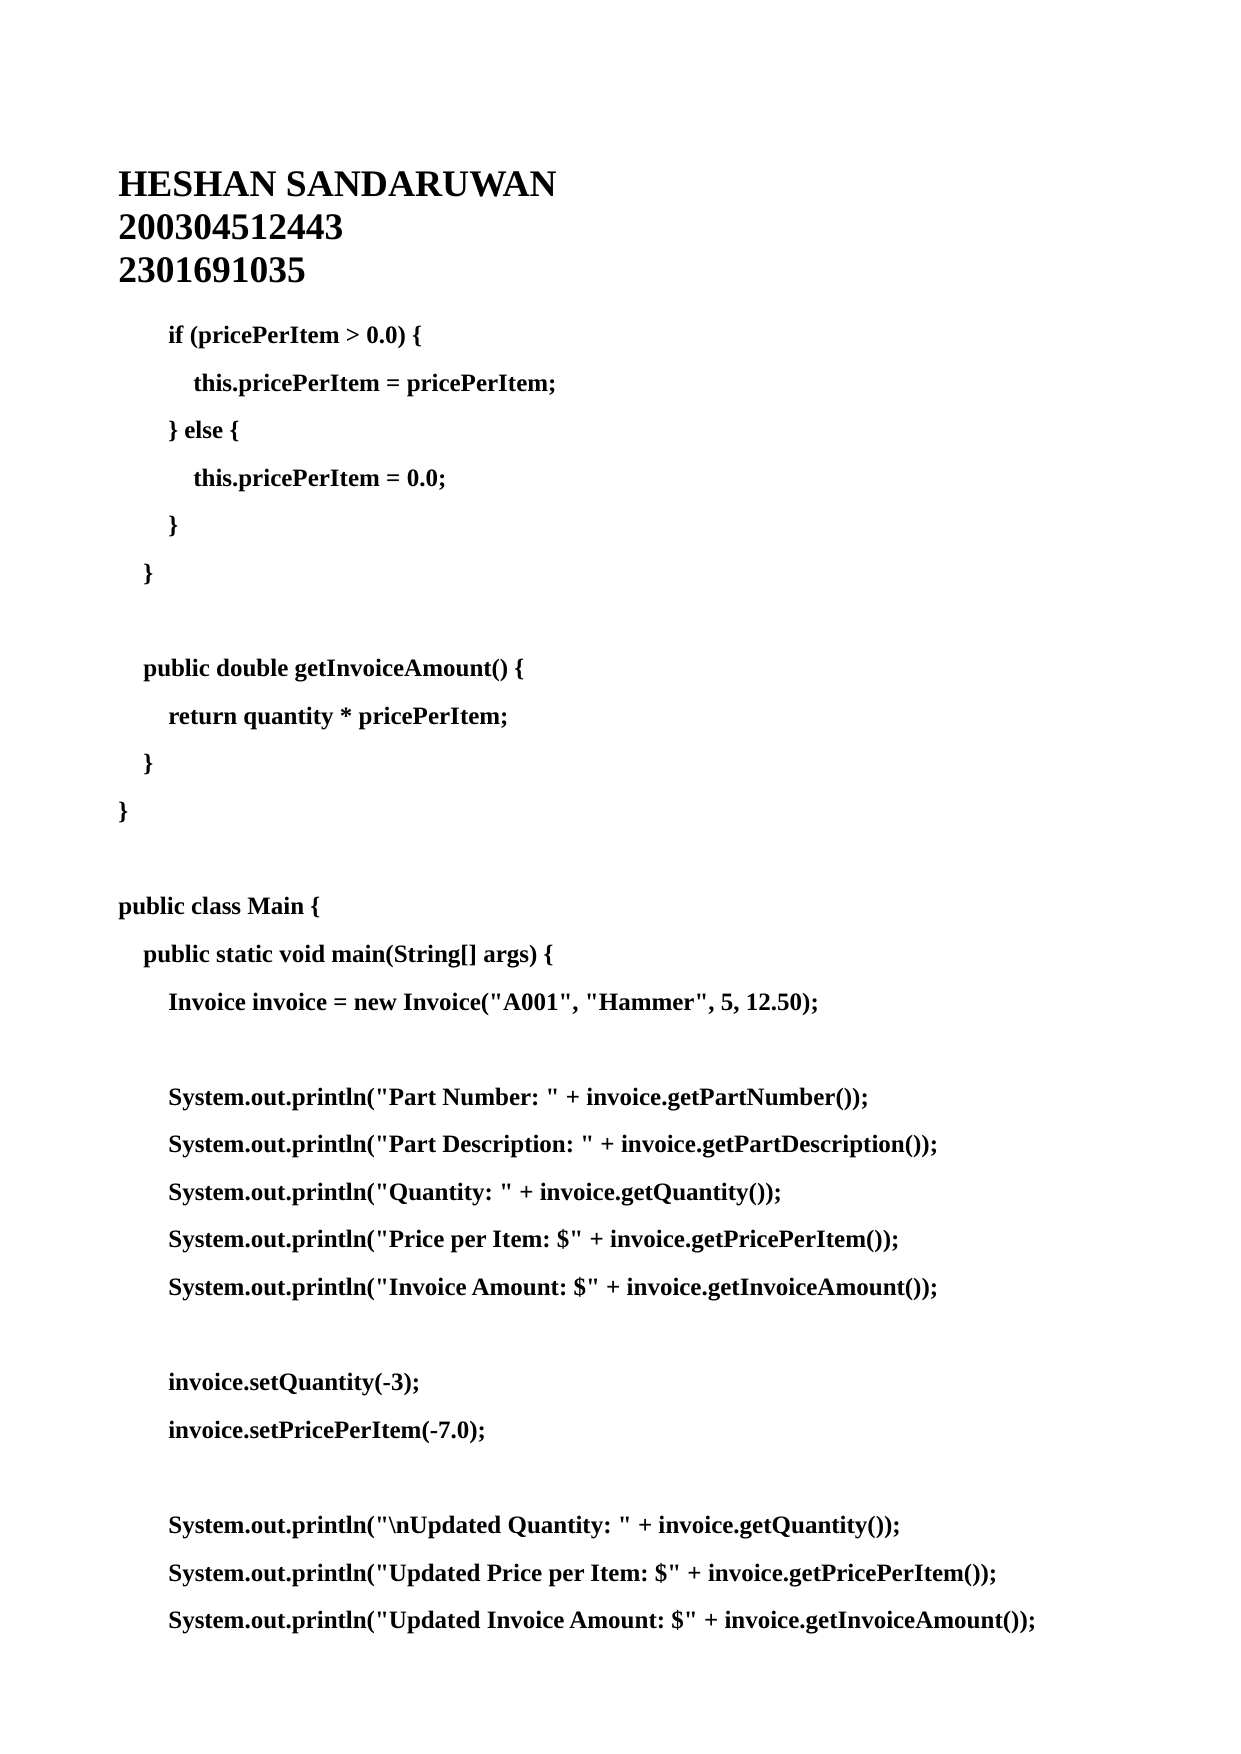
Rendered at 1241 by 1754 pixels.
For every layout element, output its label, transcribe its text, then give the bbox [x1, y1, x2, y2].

text System.out.println("Invoice Amount: $" + invoice.getInvoiceAmount()); [118, 1272, 1122, 1301]
text System.out.println("Part Description: " + invoice.getPartDescription()); [118, 1129, 1122, 1158]
text this.pricePerItem = 0.0; [118, 463, 1122, 492]
text } [118, 511, 1122, 539]
text } [118, 558, 1122, 587]
text System.out.println("Price per Item: $" + invoice.getPricePerItem()); [118, 1224, 1122, 1253]
text System.out.println("\nUpdated Quantity: " + invoice.getQuantity()); [118, 1510, 1122, 1539]
text System.out.println("Updated Invoice Amount: $" + invoice.getInvoiceAmount()); [118, 1605, 1122, 1634]
text if (pricePerItem > 0.0) { [118, 320, 1122, 349]
text System.out.println("Part Number: " + invoice.getPartNumber()); [118, 1082, 1122, 1111]
text public static void main(String[] args) { [118, 939, 1122, 968]
text } [118, 796, 1122, 825]
text return quantity * pricePerItem; [118, 701, 1122, 730]
text public class Main { [118, 891, 1122, 920]
text } else { [118, 415, 1122, 444]
text invoice.setQuantity(-3); [118, 1367, 1122, 1396]
text System.out.println("Quantity: " + invoice.getQuantity()); [118, 1177, 1122, 1206]
text this.pricePerItem = pricePerItem; [118, 368, 1122, 396]
text invoice.setPricePerItem(-7.0); [118, 1415, 1122, 1444]
text System.out.println("Updated Price per Item: $" + invoice.getPricePerItem()); [118, 1558, 1122, 1587]
text Invoice invoice = new Invoice("A001", "Hammer", 5, 12.50); [118, 987, 1122, 1015]
text } [118, 748, 1122, 777]
text public double getInvoiceAmount() { [118, 653, 1122, 682]
